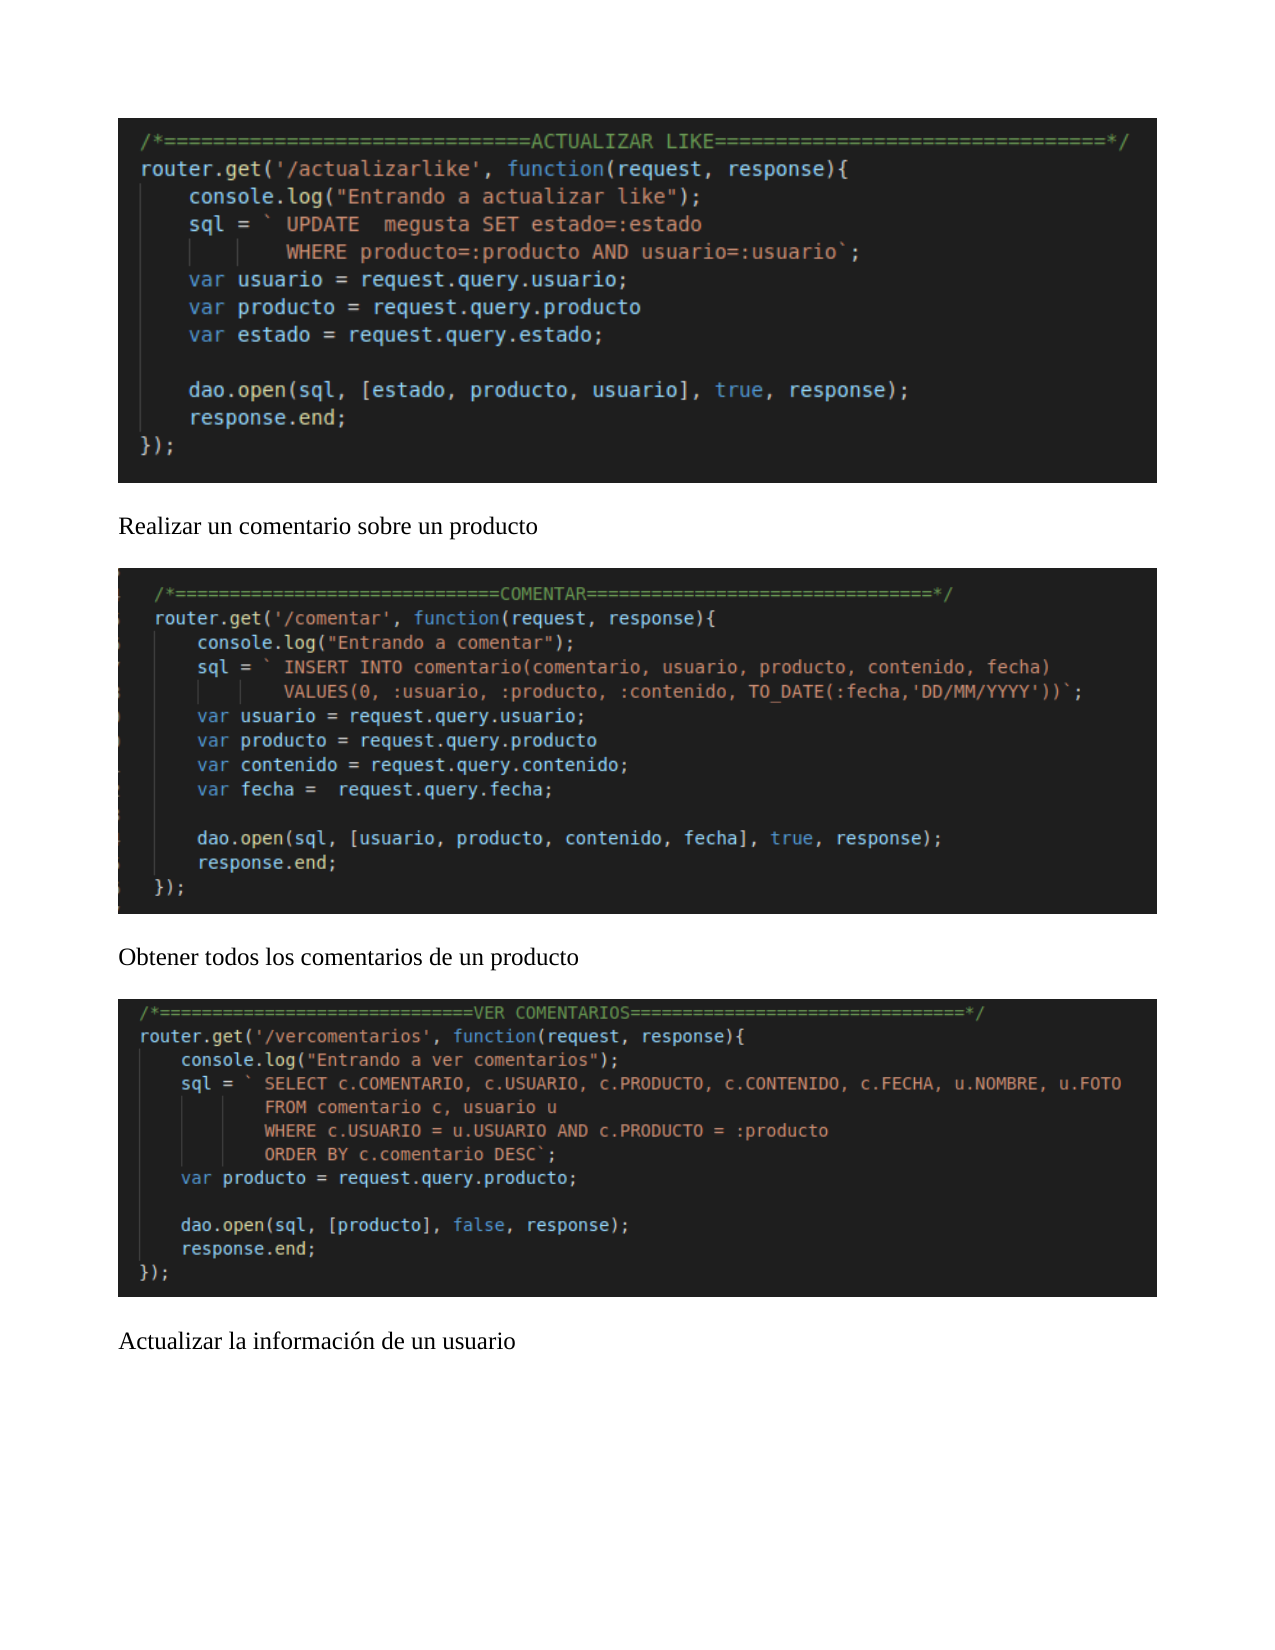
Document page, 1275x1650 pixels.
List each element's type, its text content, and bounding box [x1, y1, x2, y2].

text Obtener todos los comentarios de un producto [118, 914, 1157, 971]
picture [118, 568, 1157, 914]
text Actualizar la información de un usuario [118, 1297, 1157, 1354]
text Realizar un comentario sobre un producto [118, 483, 1157, 540]
picture [118, 999, 1157, 1297]
picture [118, 118, 1157, 483]
